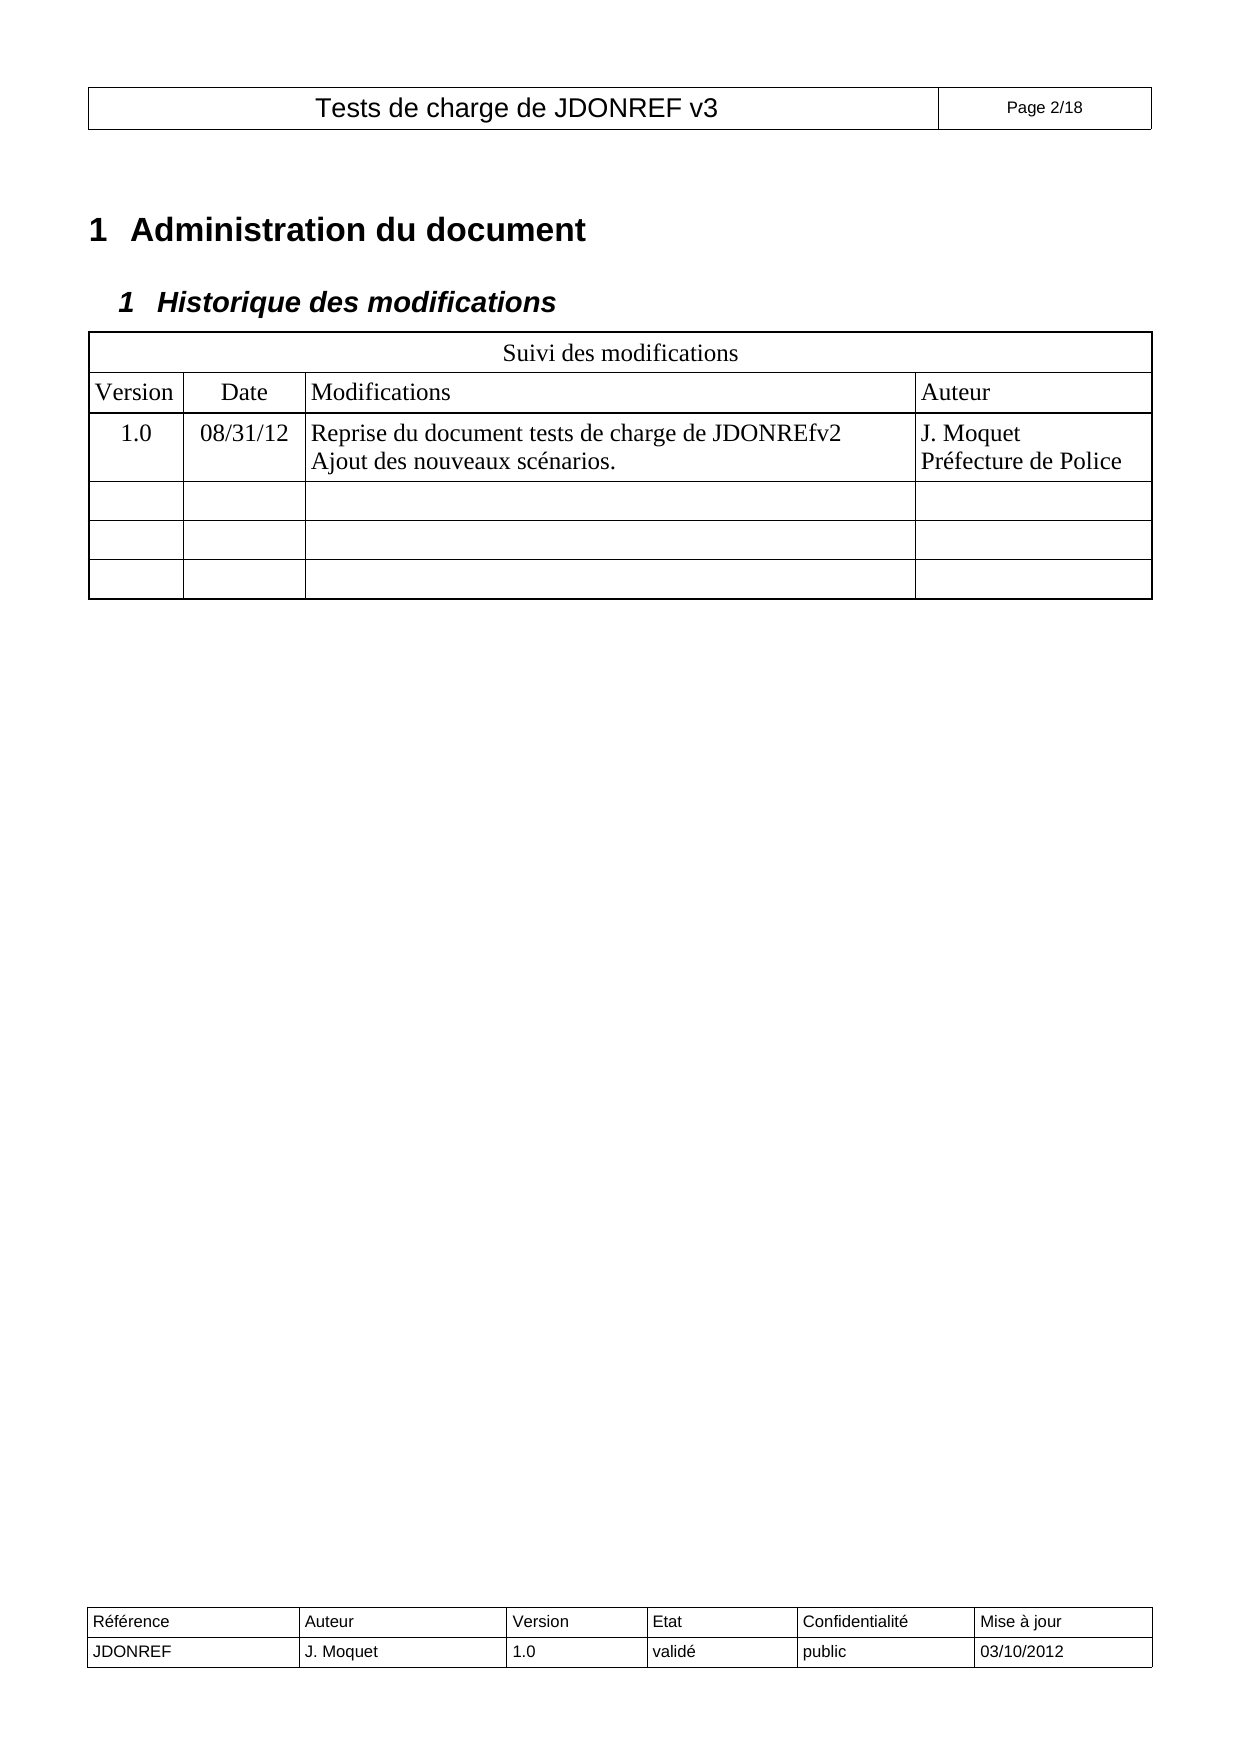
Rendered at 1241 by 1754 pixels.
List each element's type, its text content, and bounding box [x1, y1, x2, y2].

table_cell [916, 521, 1151, 559]
table_cell [916, 482, 1151, 520]
table_cell 31/08/12 [184, 414, 305, 481]
table_cell [306, 521, 915, 559]
table_cell J. Moquet Préfecture de Police [916, 414, 1151, 481]
table_cell [184, 482, 305, 520]
table_cell [184, 560, 305, 598]
table_cell [90, 560, 183, 598]
table_cell [90, 482, 183, 520]
table_cell [184, 521, 305, 559]
table_cell [306, 482, 915, 520]
table_cell Version [90, 373, 183, 412]
table_cell [916, 560, 1151, 598]
subtitle Administration du document [88, 211, 1152, 248]
table_cell Modifications [306, 373, 915, 412]
table_header Suivi des modifications [90, 333, 1151, 372]
table_cell 1.0 [90, 414, 183, 481]
table_cell [90, 521, 183, 559]
table_cell Reprise du document tests de charge de JDONREfv2 Ajout des nouveaux scénarios. [306, 414, 915, 481]
subtitle Historique des modifications [118, 286, 1152, 318]
table_cell Date [184, 373, 305, 412]
table_cell [306, 560, 915, 598]
table_cell Auteur [916, 373, 1151, 412]
